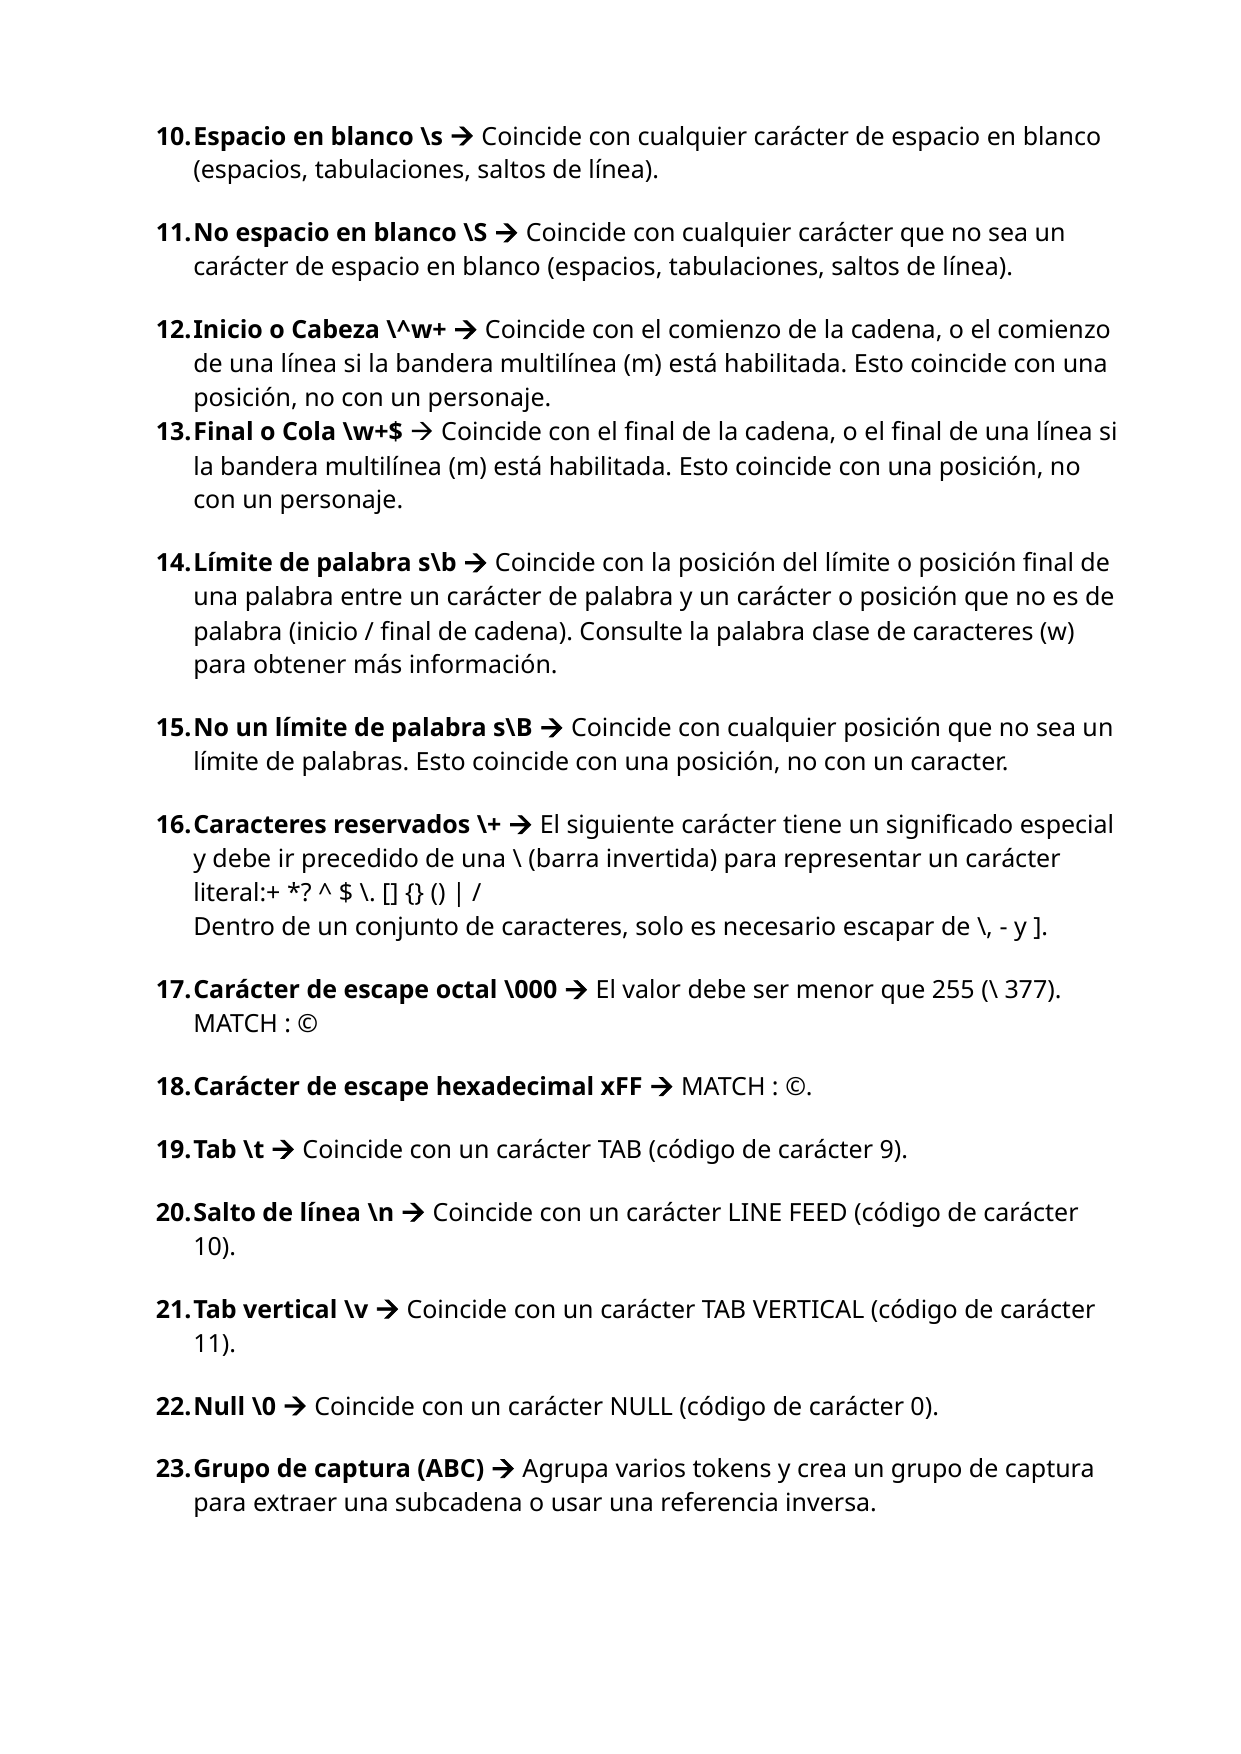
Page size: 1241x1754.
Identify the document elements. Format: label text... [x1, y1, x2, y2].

list Null \0  Coincide con un carácter NULL (código de carácter 0). [156, 1388, 1122, 1451]
list Final o Cola \w+$  Coincide con el final de la cadena, o el final de una línea si la bandera multilínea (m) está habilitada. Esto coincide con una posición, no con un personaje. [156, 414, 1122, 545]
list Tab vertical \v  Coincide con un carácter TAB VERTICAL (código de carácter 11). [156, 1291, 1122, 1388]
list Inicio o Cabeza \^w+  Coincide con el comienzo de la cadena, o el comienzo de una línea si la bandera multilínea (m) está habilitada. Esto coincide con una posición, no con un personaje. [156, 312, 1122, 414]
list Salto de línea \n  Coincide con un carácter LINE FEED (código de carácter 10). [156, 1194, 1122, 1291]
list No espacio en blanco \S  Coincide con cualquier carácter que no sea un carácter de espacio en blanco (espacios, tabulaciones, saltos de línea). [156, 215, 1122, 312]
list Límite de palabra s\b  Coincide con la posición del límite o posición final de una palabra entre un carácter de palabra y un carácter o posición que no es de palabra (inicio / final de cadena). Consulte la palabra clase de caracteres (w) para obtener más información. [156, 545, 1122, 710]
list Caracteres reservados \+  El siguiente carácter tiene un significado especial y debe ir precedido de una \ (barra invertida) para representar un carácter literal:+ *? ^ $ \. [] {} () | / Dentro de un conjunto de caracteres, solo es necesario escapar de \, - y ]. [156, 807, 1122, 972]
list Carácter de escape octal \000  El valor debe ser menor que 255 (\ 377). MATCH : © [156, 972, 1122, 1069]
list Espacio en blanco \s  Coincide con cualquier carácter de espacio en blanco (espacios, tabulaciones, saltos de línea). [156, 118, 1122, 215]
list No un límite de palabra s\B  Coincide con cualquier posición que no sea un límite de palabras. Esto coincide con una posición, no con un caracter. [156, 710, 1122, 807]
list Carácter de escape hexadecimal xFF  MATCH : ©. [156, 1069, 1122, 1132]
list Tab \t  Coincide con un carácter TAB (código de carácter 9). [156, 1132, 1122, 1194]
list Grupo de captura (ABC)  Agrupa varios tokens y crea un grupo de captura para extraer una subcadena o usar una referencia inversa. [156, 1451, 1122, 1548]
